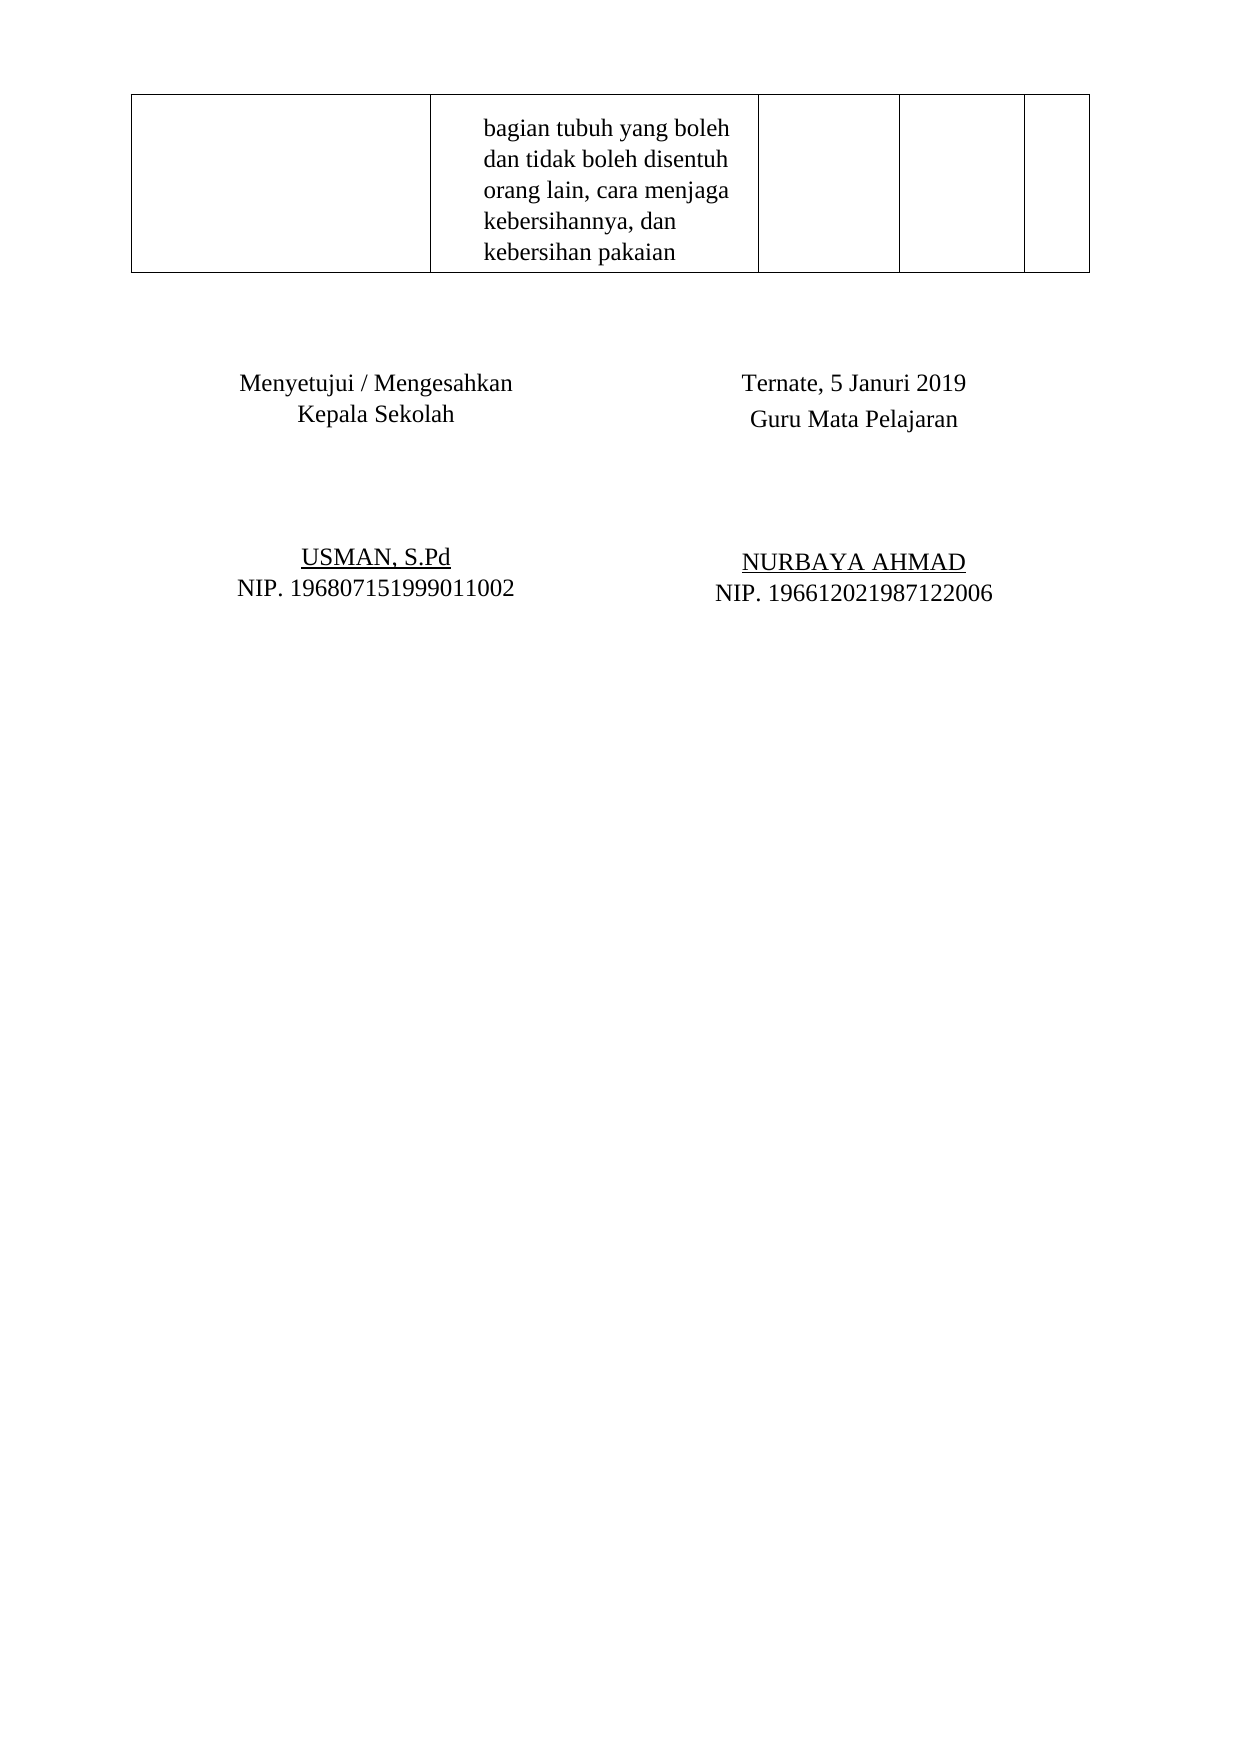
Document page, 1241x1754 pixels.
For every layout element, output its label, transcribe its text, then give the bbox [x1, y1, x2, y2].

table_cell bagian tubuh yang boleh dan tidak boleh disentuh orang lain, cara menjaga kebersihannya, dan kebersihan pakaian [478, 95, 758, 272]
table_cell [1025, 95, 1089, 272]
table_cell [167, 95, 430, 272]
table_cell [900, 95, 1024, 272]
table_cell [431, 95, 478, 272]
table_cell [132, 95, 167, 272]
table_header Ternate, 5 Januri 2019 Guru Mata Pelajaran NURBAYA AHMAD NIP. 196612021987122006 [621, 368, 1087, 623]
table_header Menyetujui / Mengesahkan Kepala Sekolah USMAN, S.Pd NIP. 196807151999011002 [131, 368, 621, 623]
table_cell [759, 95, 899, 272]
